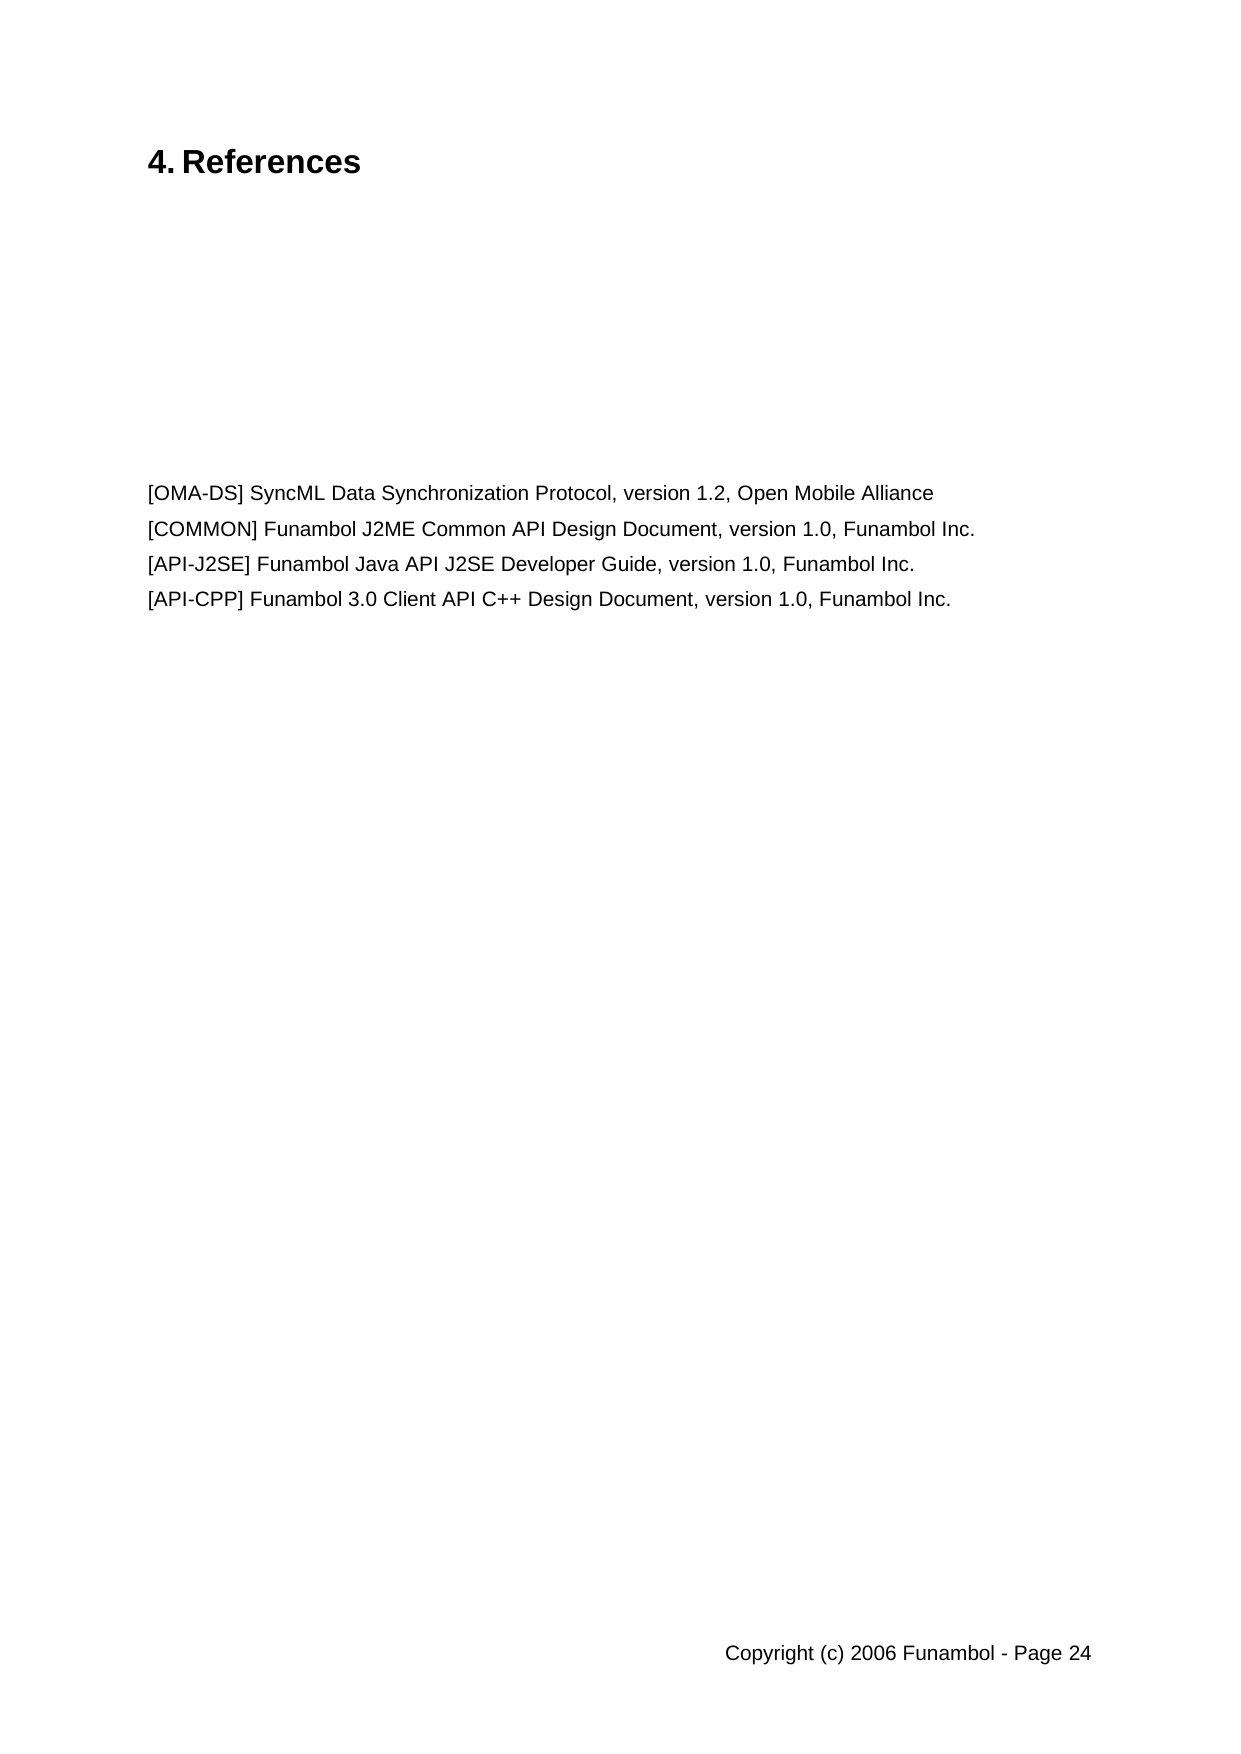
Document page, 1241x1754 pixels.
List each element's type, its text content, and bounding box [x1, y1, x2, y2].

text [API-CPP] Funambol 3.0 Client API C++ Design Document, version 1.0, Funambol Inc. [148, 588, 1093, 611]
text [API-J2SE] Funambol Java API J2SE Developer Guide, version 1.0, Funambol Inc. [148, 552, 1093, 576]
text [COMMON] Funambol J2ME Common API Design Document, version 1.0, Funambol Inc. [148, 517, 1093, 541]
subtitle References [148, 143, 1093, 180]
text [OMA-DS] SyncML Data Synchronization Protocol, version 1.2, Open Mobile Alliance [148, 482, 1093, 505]
